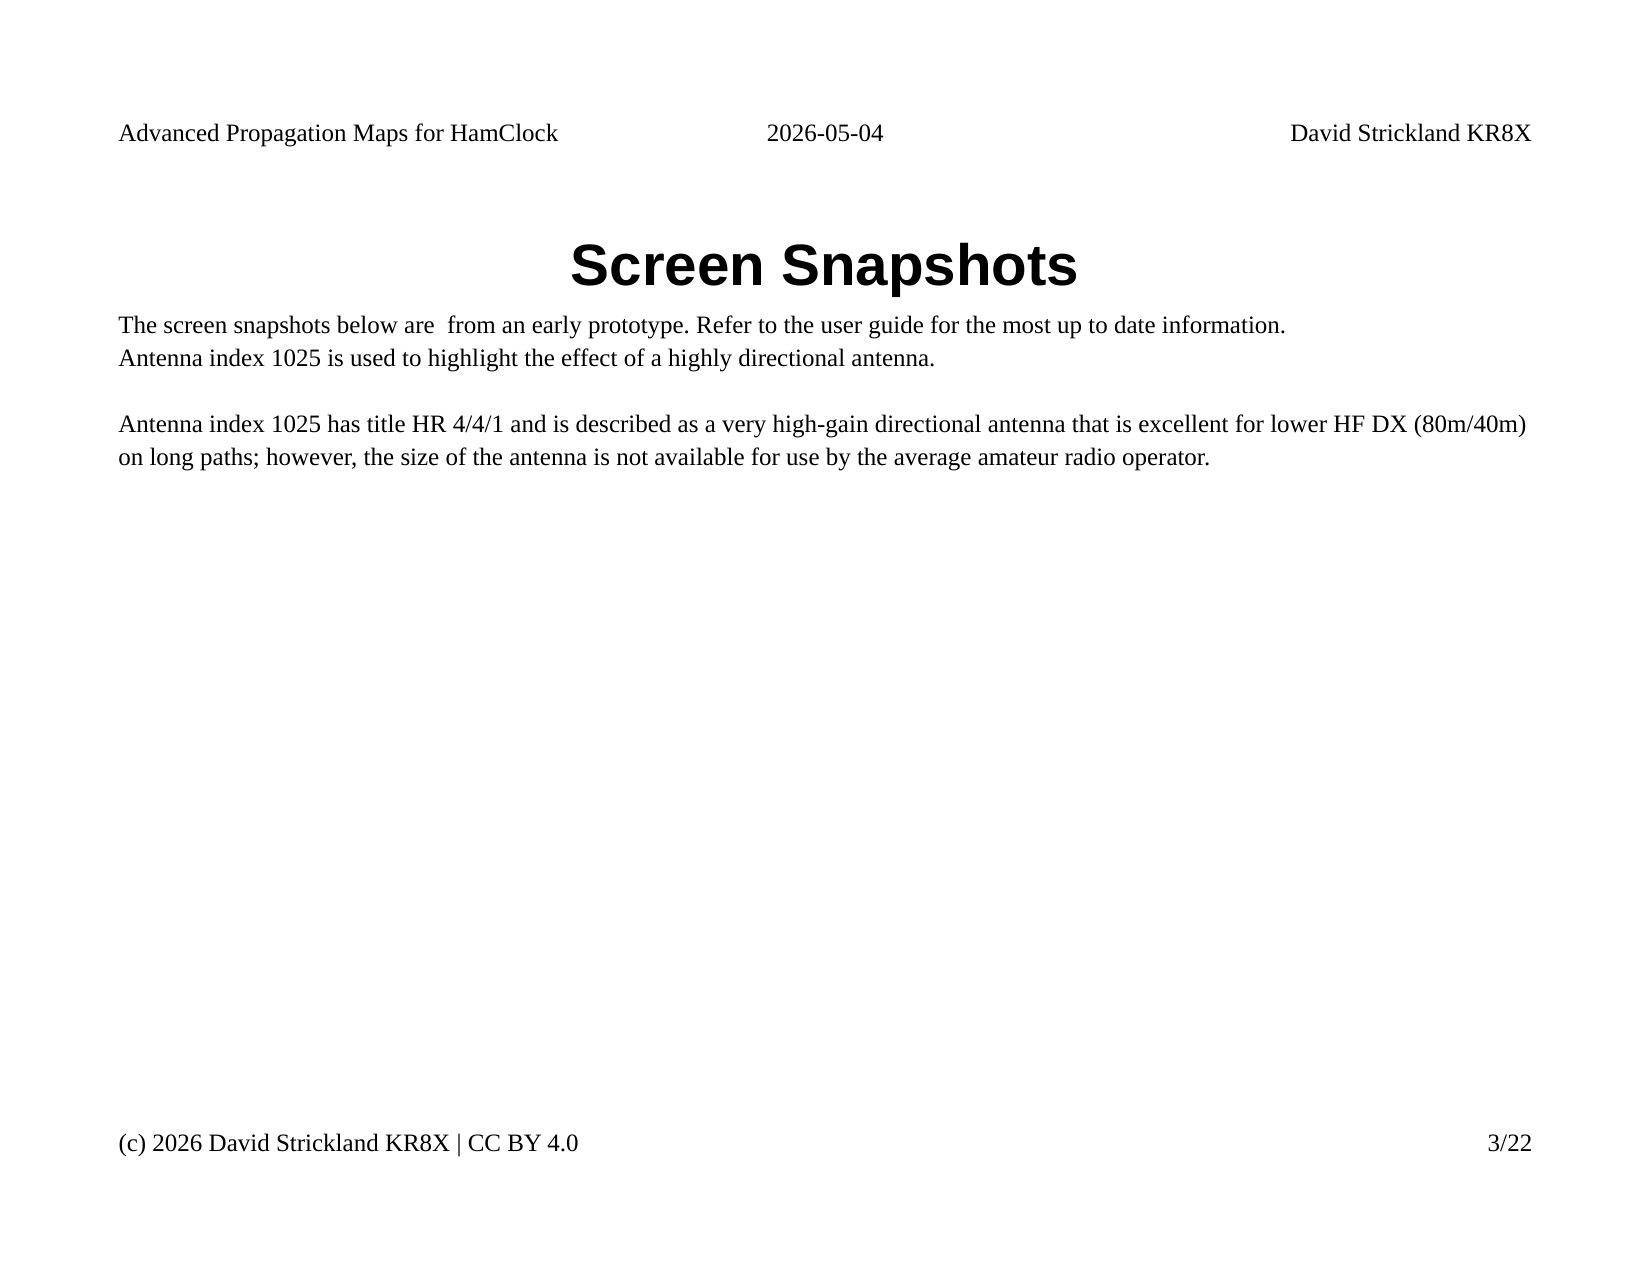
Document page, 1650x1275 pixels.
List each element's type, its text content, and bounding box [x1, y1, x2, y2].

text The screen snapshots below are from an early prototype. Refer to the user guide for the most up to date information. Antenna index 1025 is used to highlight the effect of a highly directional antenna. Antenna index 1025 has title HR 4/4/1 and is described as a very high-gain directional antenna that is excellent for lower HF DX (80m/40m) on long paths; however, the size of the antenna is not available for use by the average amateur radio operator. [118, 310, 1532, 471]
title Screen Snapshots [118, 231, 1532, 298]
